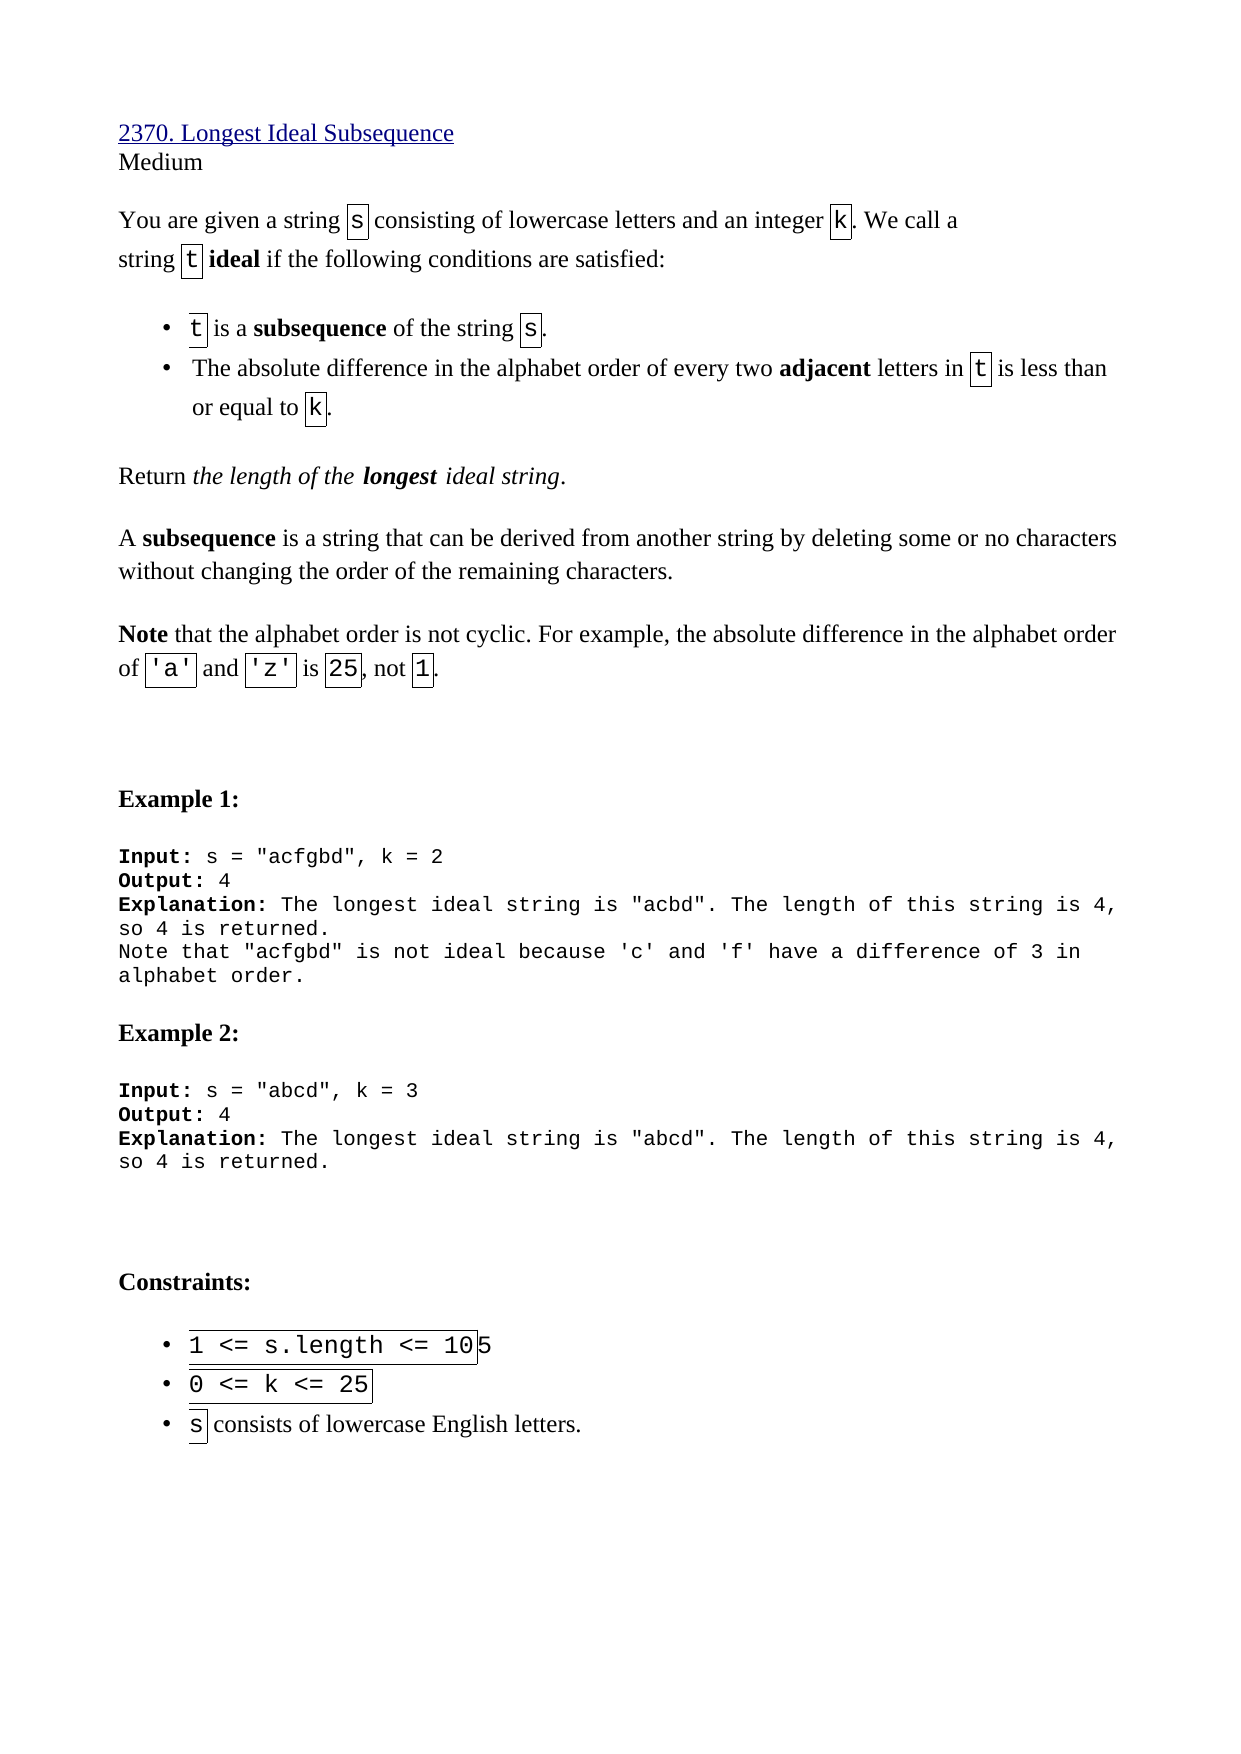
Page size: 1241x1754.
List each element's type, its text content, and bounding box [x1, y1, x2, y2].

text Return the length of the longest ideal string. [118, 461, 1122, 489]
text Note that "acfgbd" is not ideal because 'c' and 'f' have a difference of 3 in alphabet order. [118, 941, 1122, 988]
list s consists of lowercase English letters. [208, 1408, 1122, 1443]
list t is a subsequence of the string s. [162, 313, 207, 347]
text Explanation: The longest ideal string is "acbd". The length of this string is 4, so 4 is returned. [118, 894, 1122, 941]
list The absolute difference in the alphabet order of every two adjacent letters in t is less than or equal to k. [162, 352, 1122, 426]
list 1 <= s.length <= 105 [478, 1329, 1122, 1364]
list [373, 1369, 1122, 1403]
text Example 2: [118, 1018, 1122, 1047]
list 0 <= k <= 25 [162, 1369, 372, 1403]
text Input: s = "abcd", k = 3 [118, 1080, 1122, 1104]
list s consists of lowercase English letters. [162, 1408, 207, 1443]
text Constraints: [118, 1267, 1122, 1296]
text You are given a string s consisting of lowercase letters and an integer k. We call a string t ideal if the following conditions are satisfied: [118, 204, 1122, 278]
text Explanation: The longest ideal string is "abcd". The length of this string is 4, so 4 is returned. [118, 1128, 1122, 1175]
text Input: s = "acfgbd", k = 2 [118, 847, 1122, 870]
text Output: 4 [118, 1104, 1122, 1128]
text Output: 4 [118, 870, 1122, 894]
text A subsequence is a string that can be derived from another string by deleting some or no characters without changing the order of the remaining characters. [118, 523, 1122, 585]
list 1 <= s.length <= 105 [162, 1329, 477, 1364]
text Example 1: [118, 784, 1122, 813]
list t is a subsequence of the string s. [208, 313, 520, 347]
list t is a subsequence of the string s. [542, 313, 1122, 347]
text Note that the alphabet order is not cyclic. For example, the absolute difference in the alphabet order of 'a' and 'z' is 25, not 1. [118, 619, 1122, 687]
text 2370. Longest Ideal Subsequence [118, 118, 1122, 147]
text Medium [118, 147, 1122, 176]
